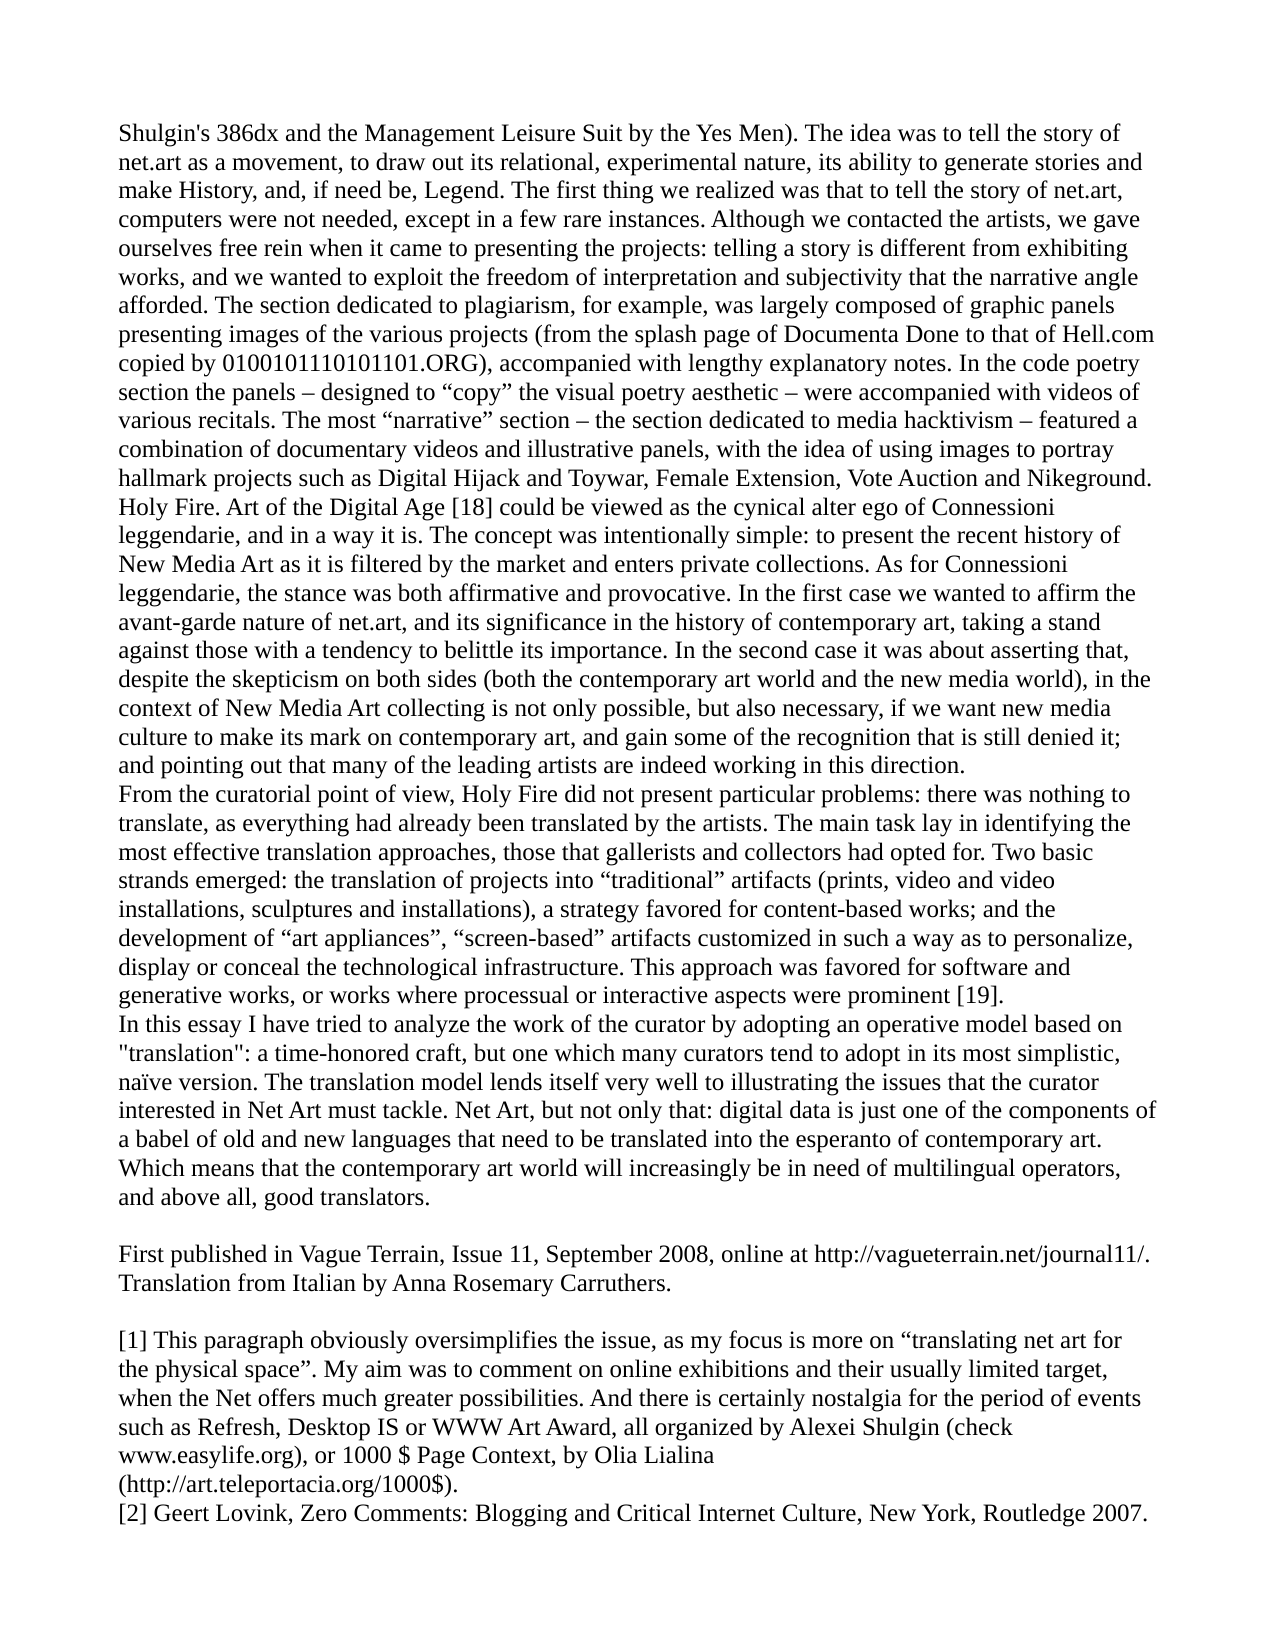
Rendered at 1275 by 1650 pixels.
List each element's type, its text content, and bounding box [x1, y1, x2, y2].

text [1] This paragraph obviously oversimplifies the issue, as my focus is more on “translating net art for the physical space”. My aim was to comment on online exhibitions and their usually limited target, when the Net offers much greater possibilities. And there is certainly nostalgia for the period of events such as Refresh, Desktop IS or WWW Art Award, all organized by Alexei Shulgin (check www.easylife.org), or 1000 $ Page Context, by Olia Lialina [118, 1326, 1157, 1469]
text Holy Fire. Art of the Digital Age [18] could be viewed as the cynical alter ego of Connessioni leggendarie, and in a way it is. The concept was intentionally simple: to present the recent history of New Media Art as it is filtered by the market and enters private collections. As for Connessioni leggendarie, the stance was both affirmative and provocative. In the first case we wanted to affirm the avant-garde nature of net.art, and its significance in the history of contemporary art, taking a stand against those with a tendency to belittle its importance. In the second case it was about asserting that, despite the skepticism on both sides (both the contemporary art world and the new media world), in the context of New Media Art collecting is not only possible, but also necessary, if we want new media culture to make its mark on contemporary art, and gain some of the recognition that is still denied it; and pointing out that many of the leading artists are indeed working in this direction. [118, 492, 1157, 779]
text [2] Geert Lovink, Zero Comments: Blogging and Critical Internet Culture, New York, Routledge 2007. [118, 1498, 1157, 1527]
text Shulgin's 386dx and the Management Leisure Suit by the Yes Men). The idea was to tell the story of net.art as a movement, to draw out its relational, experimental nature, its ability to generate stories and make History, and, if need be, Legend. The first thing we realized was that to tell the story of net.art, computers were not needed, except in a few rare instances. Although we contacted the artists, we gave ourselves free rein when it came to presenting the projects: telling a story is different from exhibiting works, and we wanted to exploit the freedom of interpretation and subjectivity that the narrative angle afforded. The section dedicated to plagiarism, for example, was largely composed of graphic panels presenting images of the various projects (from the splash page of Documenta Done to that of Hell.com copied by 0100101110101101.ORG), accompanied with lengthy explanatory notes. In the code poetry section the panels – designed to “copy” the visual poetry aesthetic – were accompanied with videos of various recitals. The most “narrative” section – the section dedicated to media hacktivism – featured a combination of documentary videos and illustrative panels, with the idea of using images to portray hallmark projects such as Digital Hijack and Toywar, Female Extension, Vote Auction and Nikeground. [118, 118, 1157, 492]
text In this essay I have tried to analyze the work of the curator by adopting an operative model based on "translation": a time-honored craft, but one which many curators tend to adopt in its most simplistic, naïve version. The translation model lends itself very well to illustrating the issues that the curator interested in Net Art must tackle. Net Art, but not only that: digital data is just one of the components of a babel of old and new languages that need to be translated into the esperanto of contemporary art. Which means that the contemporary art world will increasingly be in need of multilingual operators, and above all, good translators. [118, 1009, 1157, 1211]
text From the curatorial point of view, Holy Fire did not present particular problems: there was nothing to translate, as everything had already been translated by the artists. The main task lay in identifying the most effective translation approaches, those that gallerists and collectors had opted for. Two basic strands emerged: the translation of projects into “traditional” artifacts (prints, video and video installations, sculptures and installations), a strategy favored for content-based works; and the development of “art appliances”, “screen-based” artifacts customized in such a way as to personalize, display or conceal the technological infrastructure. This approach was favored for software and generative works, or works where processual or interactive aspects were prominent [19]. [118, 779, 1157, 1009]
text (http://art.teleportacia.org/1000$). [118, 1469, 1157, 1498]
text First published in Vague Terrain, Issue 11, September 2008, online at http://vagueterrain.net/journal11/. Translation from Italian by Anna Rosemary Carruthers. [118, 1239, 1157, 1297]
